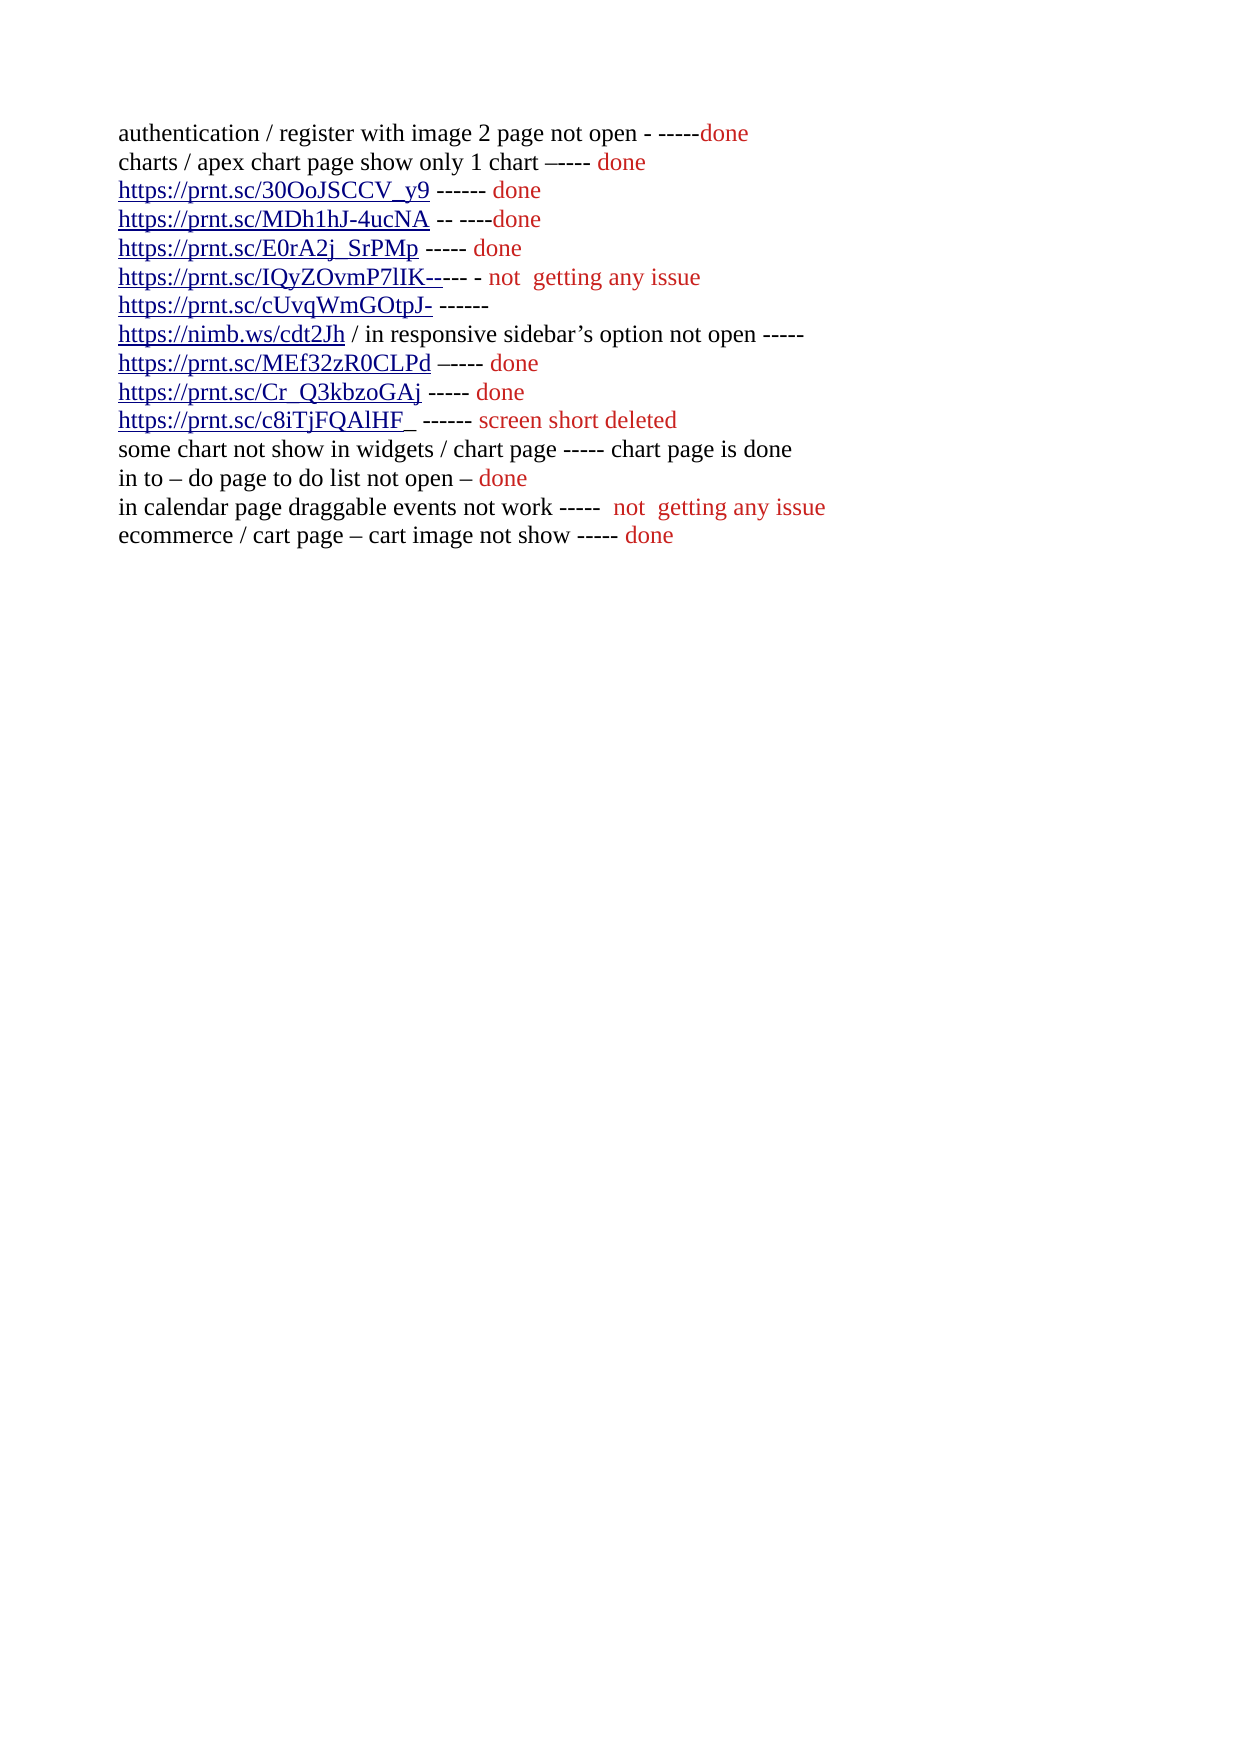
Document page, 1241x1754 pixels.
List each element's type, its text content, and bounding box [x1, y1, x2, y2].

text https://nimb.ws/cdt2Jh / in responsive sidebar’s option not open ----- [118, 319, 1122, 348]
text https://prnt.sc/30OoJSCCV_y9 ------ done [118, 176, 1122, 204]
text some chart not show in widgets / chart page ----- chart page is done [118, 434, 1122, 463]
text https://prnt.sc/cUvqWmGOtpJ- ------ [118, 291, 1122, 319]
text https://prnt.sc/IQyZOvmP7lIK----- - not getting any issue [118, 262, 1122, 291]
text in to – do page to do list not open – done [118, 463, 1122, 492]
text charts / apex chart page show only 1 chart –---- done [118, 147, 1122, 176]
text ecommerce / cart page – cart image not show ----- done [118, 521, 1122, 549]
text https://prnt.sc/Cr_Q3kbzoGAj ----- done [118, 377, 1122, 406]
text https://prnt.sc/E0rA2j_SrPMp ----- done [118, 233, 1122, 262]
text https://prnt.sc/MEf32zR0CLPd –---- done [118, 348, 1122, 377]
text in calendar page draggable events not work ----- not getting any issue [118, 492, 1122, 521]
text https://prnt.sc/c8iTjFQAlHF_ ------ screen short deleted [118, 406, 1122, 434]
text https://prnt.sc/MDh1hJ-4ucNA -- ----done [118, 204, 1122, 233]
text authentication / register with image 2 page not open - -----done [118, 118, 1122, 147]
